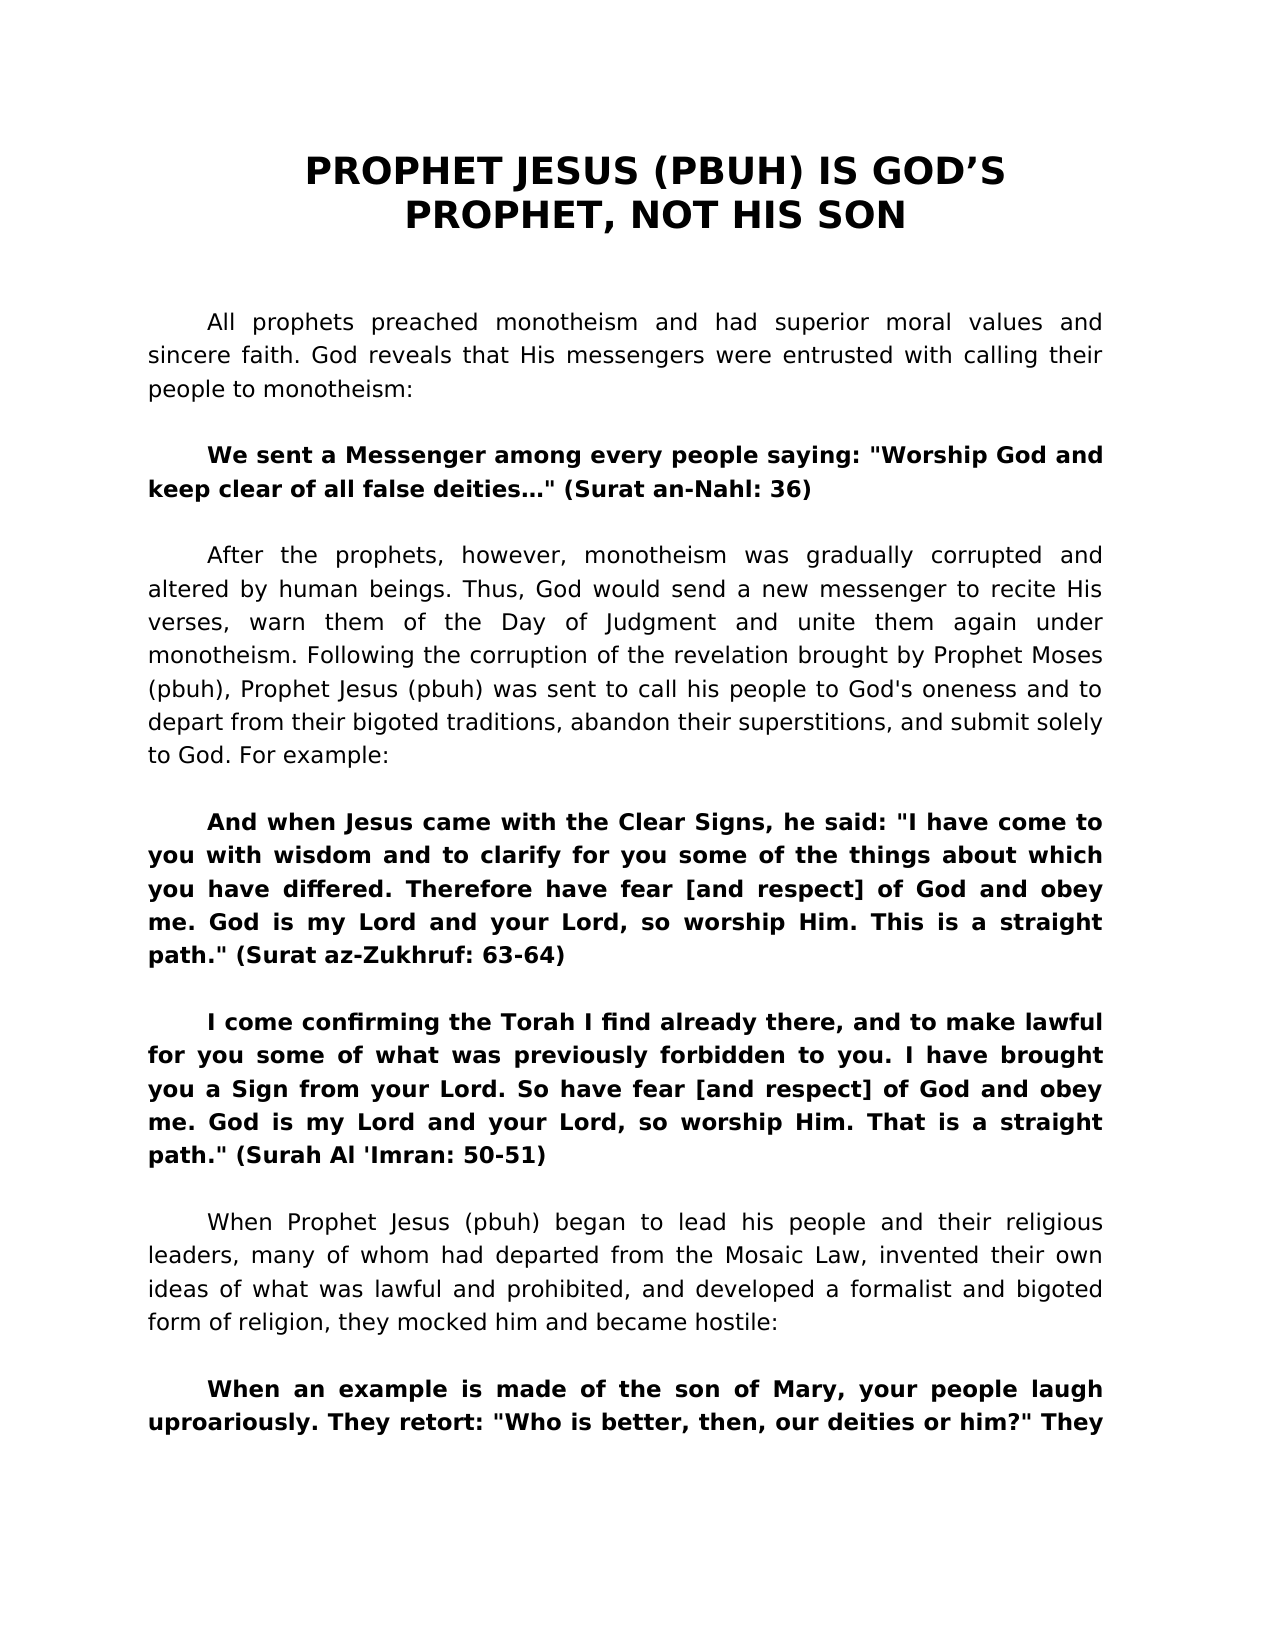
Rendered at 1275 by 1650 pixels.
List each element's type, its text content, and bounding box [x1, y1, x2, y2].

text PROPHET JESUS (PBUH) IS GOD’S [148, 150, 1104, 194]
text After the prophets, however, monotheism was gradually corrupted and altered by human beings. Thus, God would send a new messenger to recite His verses, warn them of the Day of Judgment and unite them again under monotheism. Following the corruption of the revelation brought by Prophet Moses (pbuh), Prophet Jesus (pbuh) was sent to call his people to God's oneness and to depart from their bigoted traditions, abandon their superstitions, and submit solely to God. For example: [148, 537, 1104, 771]
text When an example is made of the son of Mary, your people laugh uproariously. They retort: "Who is better, then, our deities or him?" They [148, 1371, 1104, 1437]
text When Prophet Jesus (pbuh) began to lead his people and their religious leaders, many of whom had departed from the Mosaic Law, invented their own ideas of what was lawful and prohibited, and developed a formalist and bigoted form of religion, they mocked him and became hostile: [148, 1204, 1104, 1337]
text We sent a Messenger among every people saying: "Worship God and keep clear of all false deities…" (Surat an-Nahl: 36) [148, 437, 1104, 504]
text PROPHET, NOT HIS SON [148, 194, 1104, 237]
text I come confirming the Torah I find already there, and to make lawful for you some of what was previously forbidden to you. I have brought you a Sign from your Lord. So have fear [and respect] of God and obey me. God is my Lord and your Lord, so worship Him. That is a straight path." (Surah Al 'Imran: 50-51) [148, 1004, 1104, 1171]
text All prophets preached monotheism and had superior moral values and sincere faith. God reveals that His messengers were entrusted with calling their people to monotheism: [148, 304, 1104, 404]
text And when Jesus came with the Clear Signs, he said: "I have come to you with wisdom and to clarify for you some of the things about which you have differed. Therefore have fear [and respect] of God and obey me. God is my Lord and your Lord, so worship Him. This is a straight path." (Surat az-Zukhruf: 63-64) [148, 804, 1104, 971]
